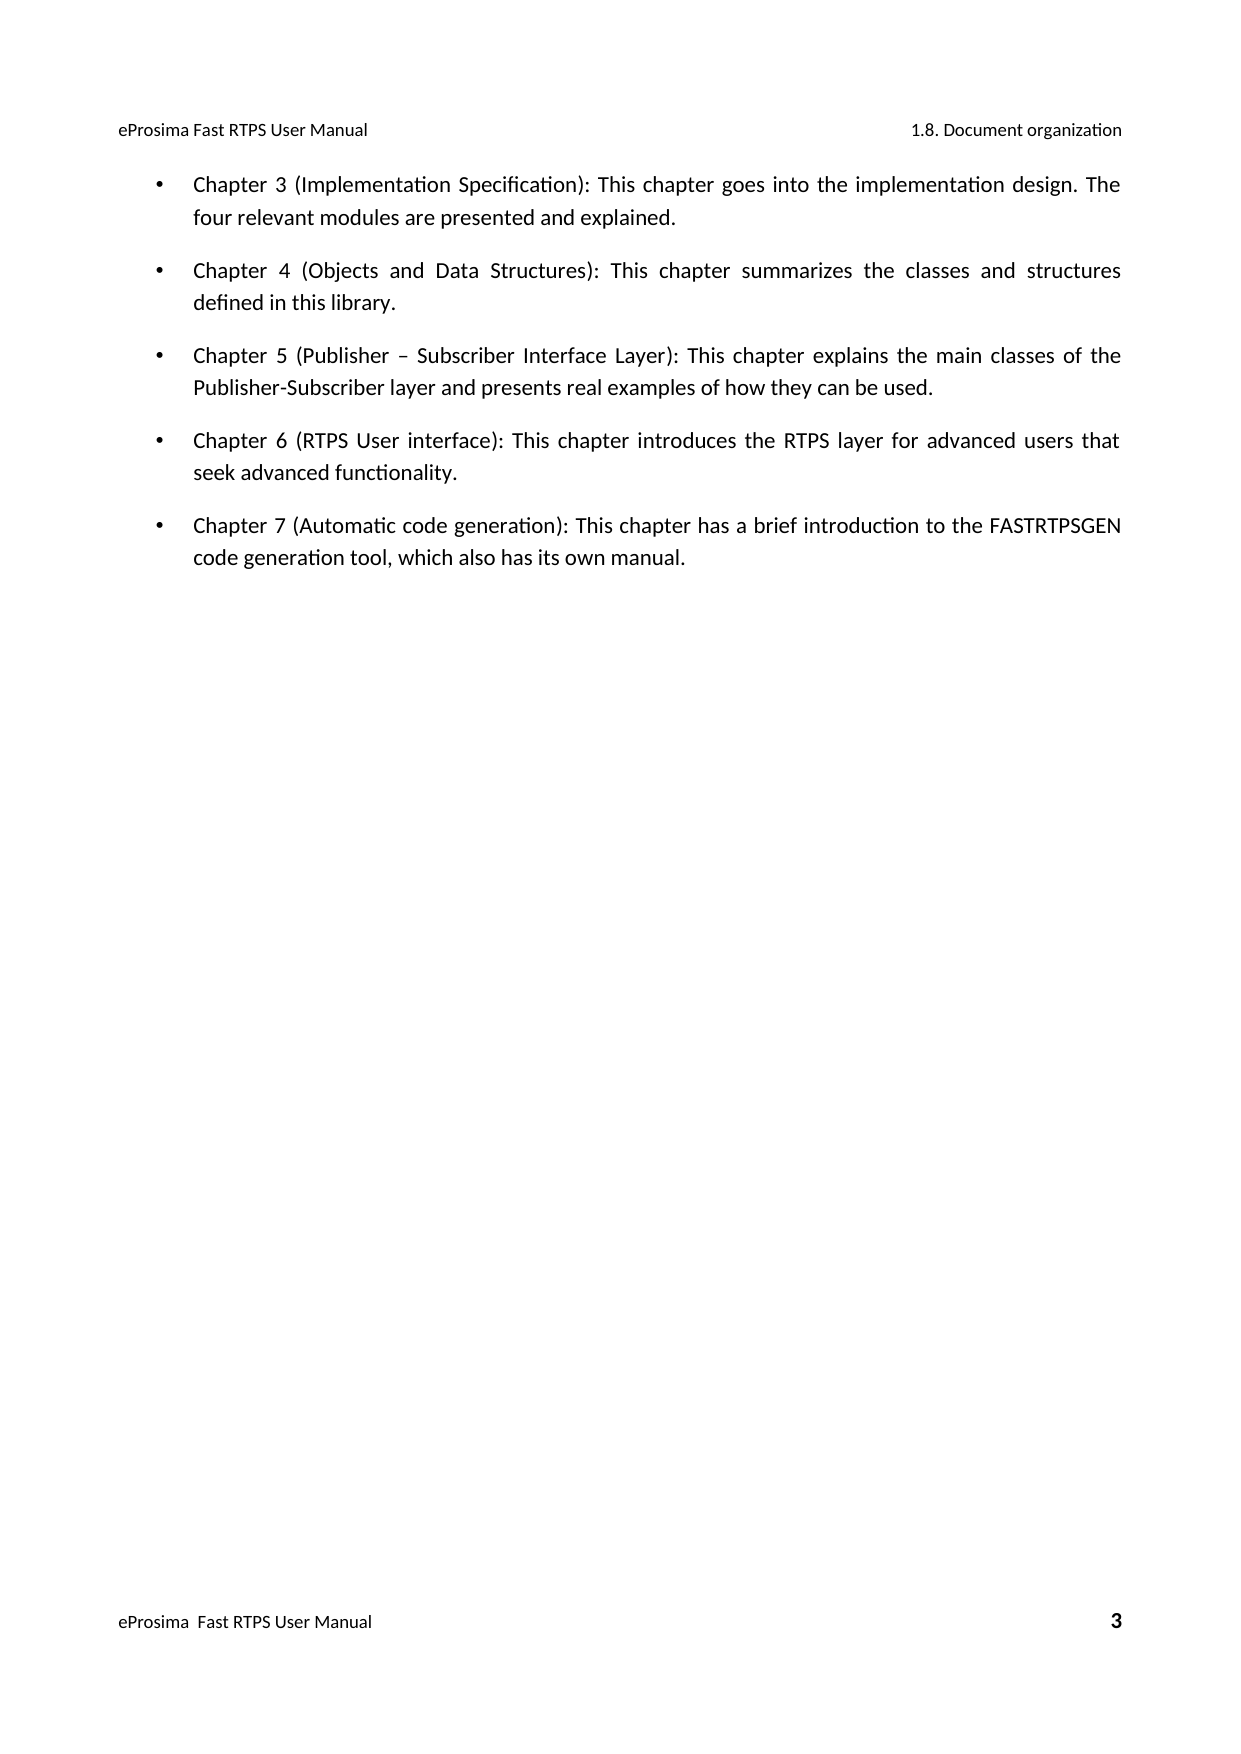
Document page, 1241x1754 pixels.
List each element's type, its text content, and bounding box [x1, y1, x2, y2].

list Chapter 4 (Objects and Data Structures): This chapter summarizes the classes and structures defined in this library. [156, 256, 1122, 316]
list Chapter 7 (Automatic code generation): This chapter has a brief introduction to the FASTRTPSGEN code generation tool, which also has its own manual. [156, 511, 1122, 572]
list Chapter 5 (Publisher – Subscriber Interface Layer): This chapter explains the main classes of the Publisher-Subscriber layer and presents real examples of how they can be used. [156, 341, 1122, 401]
list Chapter 3 (Implementation Specification): This chapter goes into the implementation design. The four relevant modules are presented and explained. [156, 171, 1122, 231]
list Chapter 6 (RTPS User interface): This chapter introduces the RTPS layer for advanced users that seek advanced functionality. [156, 426, 1122, 486]
